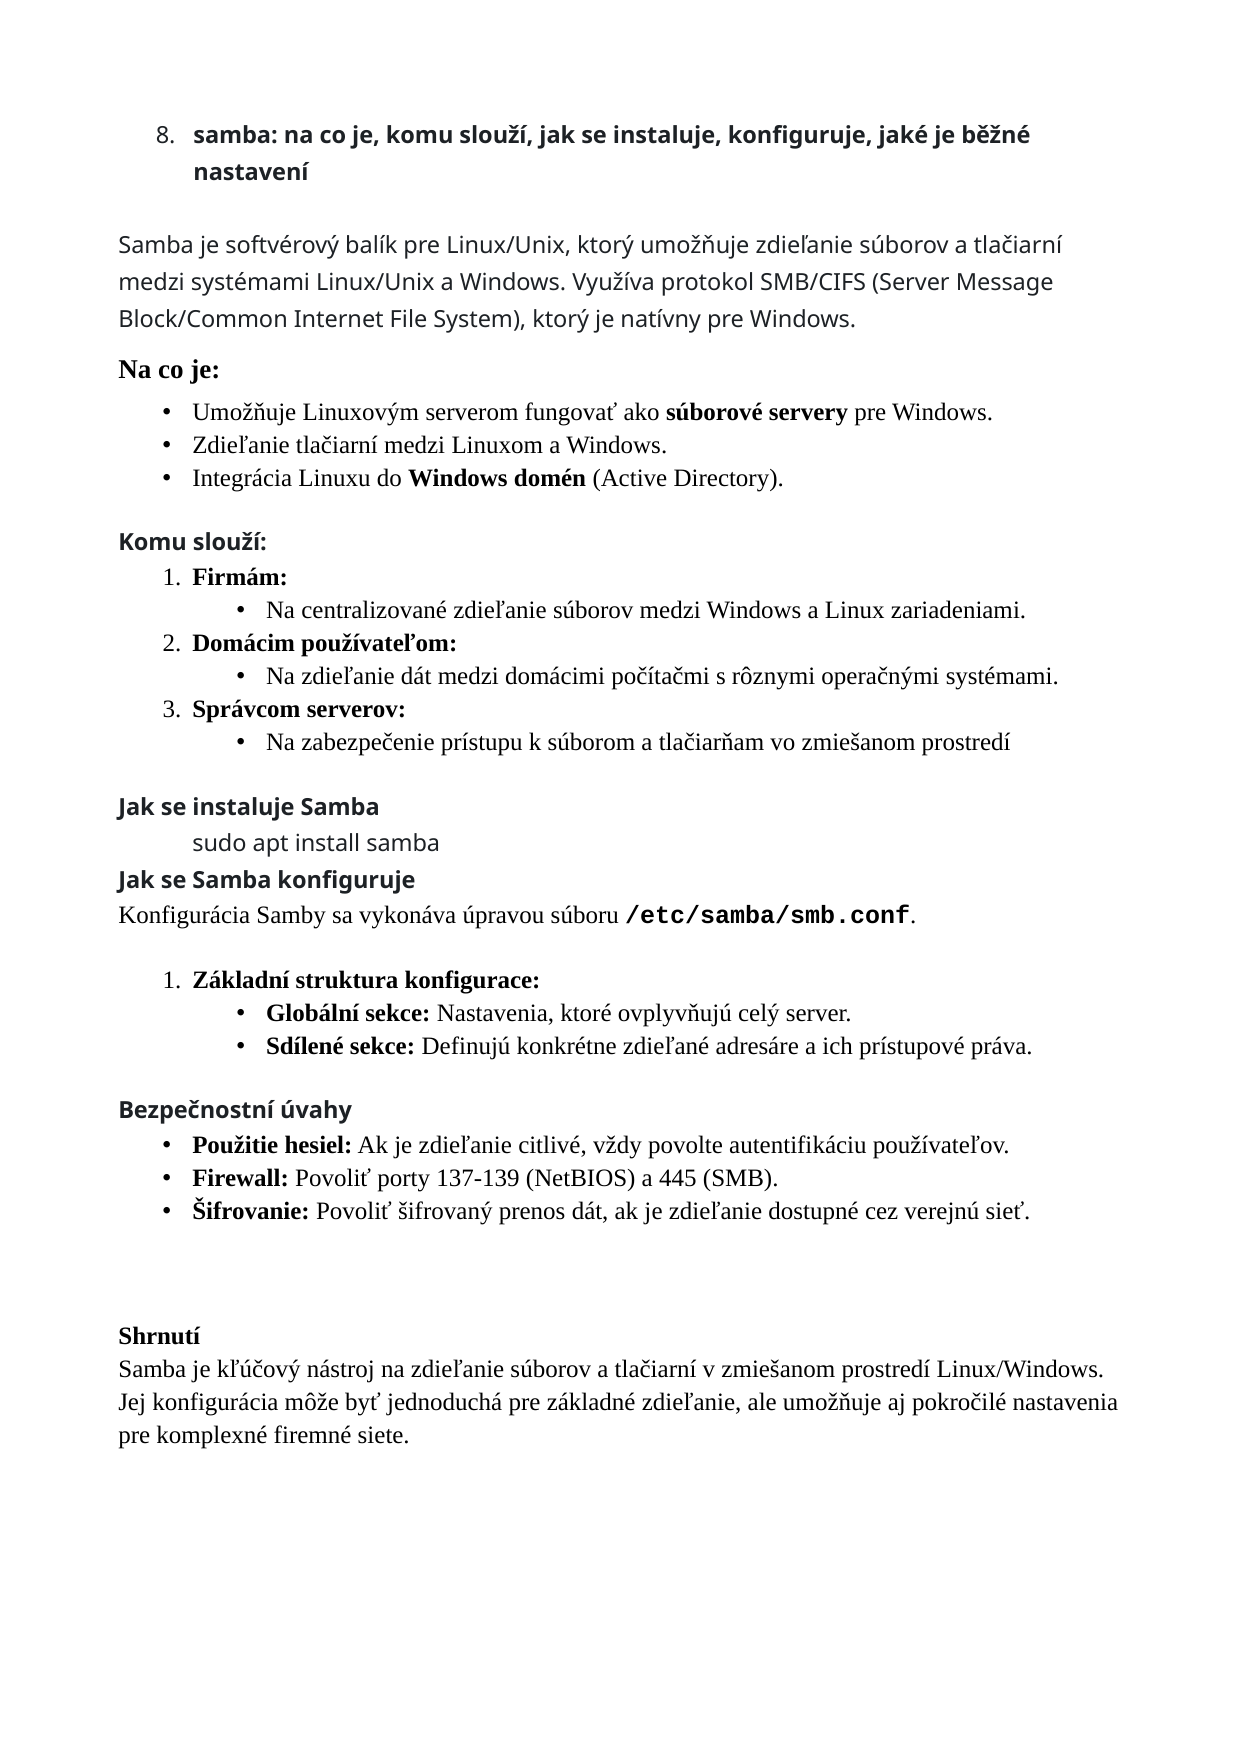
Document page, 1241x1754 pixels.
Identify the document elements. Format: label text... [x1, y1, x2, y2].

list Použitie hesiel: Ak je zdieľanie citlivé, vždy povolte autentifikáciu používateľov. [162, 1130, 1122, 1159]
subtitle Na co je: [118, 353, 1122, 384]
list Integrácia Linuxu do Windows domén (Active Directory). [162, 463, 1122, 492]
list Na zabezpečenie prístupu k súborom a tlačiarňam vo zmiešanom prostredí [236, 727, 1122, 756]
subtitle Komu slouží: [118, 526, 1122, 557]
list Základní struktura konfigurace: [162, 965, 1122, 994]
subtitle Bezpečnostní úvahy [118, 1094, 1122, 1126]
list Globální sekce: Nastavenia, ktoré ovplyvňujú celý server. [236, 998, 1122, 1027]
list Domácim používateľom: [162, 628, 1122, 657]
list Firewall: Povoliť porty 137-139 (NetBIOS) a 445 (SMB). [162, 1163, 1122, 1192]
text Shrnutí Samba je kľúčový nástroj na zdieľanie súborov a tlačiarní v zmiešanom prostredí Linux/Windows. Jej konfigurácia môže byť jednoduchá pre základné zdieľanie, ale umožňuje aj pokročilé nastavenia pre komplexné firemné siete. [118, 1321, 1122, 1449]
list Zdieľanie tlačiarní medzi Linuxom a Windows. [162, 430, 1122, 459]
list Firmám: [162, 562, 1122, 591]
text Konfigurácia Samby sa vykonáva úpravou súboru /etc/samba/smb.conf. [118, 900, 1122, 931]
text Jak se instaluje Samba [118, 790, 1122, 822]
list Správcom serverov: [162, 694, 1122, 723]
list Sdílené sekce: Definujú konkrétne zdieľané adresáre a ich prístupové práva. [236, 1031, 1122, 1060]
list samba: na co je, komu slouží, jak se instaluje, konfiguruje, jaké je běžné nastavení [156, 118, 1122, 187]
text Samba je softvérový balík pre Linux/Unix, ktorý umožňuje zdieľanie súborov a tlačiarní medzi systémami Linux/Unix a Windows. Využíva protokol SMB/CIFS (Server Message Block/Common Internet File System), ktorý je natívny pre Windows. [118, 228, 1122, 334]
list Na zdieľanie dát medzi domácimi počítačmi s rôznymi operačnými systémami. [236, 661, 1122, 690]
list Na centralizované zdieľanie súborov medzi Windows a Linux zariadeniami. [236, 595, 1122, 624]
list Umožňuje Linuxovým serverom fungovať ako súborové servery pre Windows. [162, 397, 1122, 426]
list Šifrovanie: Povoliť šifrovaný prenos dát, ak je zdieľanie dostupné cez verejnú sieť. [162, 1196, 1122, 1225]
subtitle Jak se Samba konfiguruje [118, 863, 1122, 895]
text sudo apt install samba [118, 827, 1122, 859]
